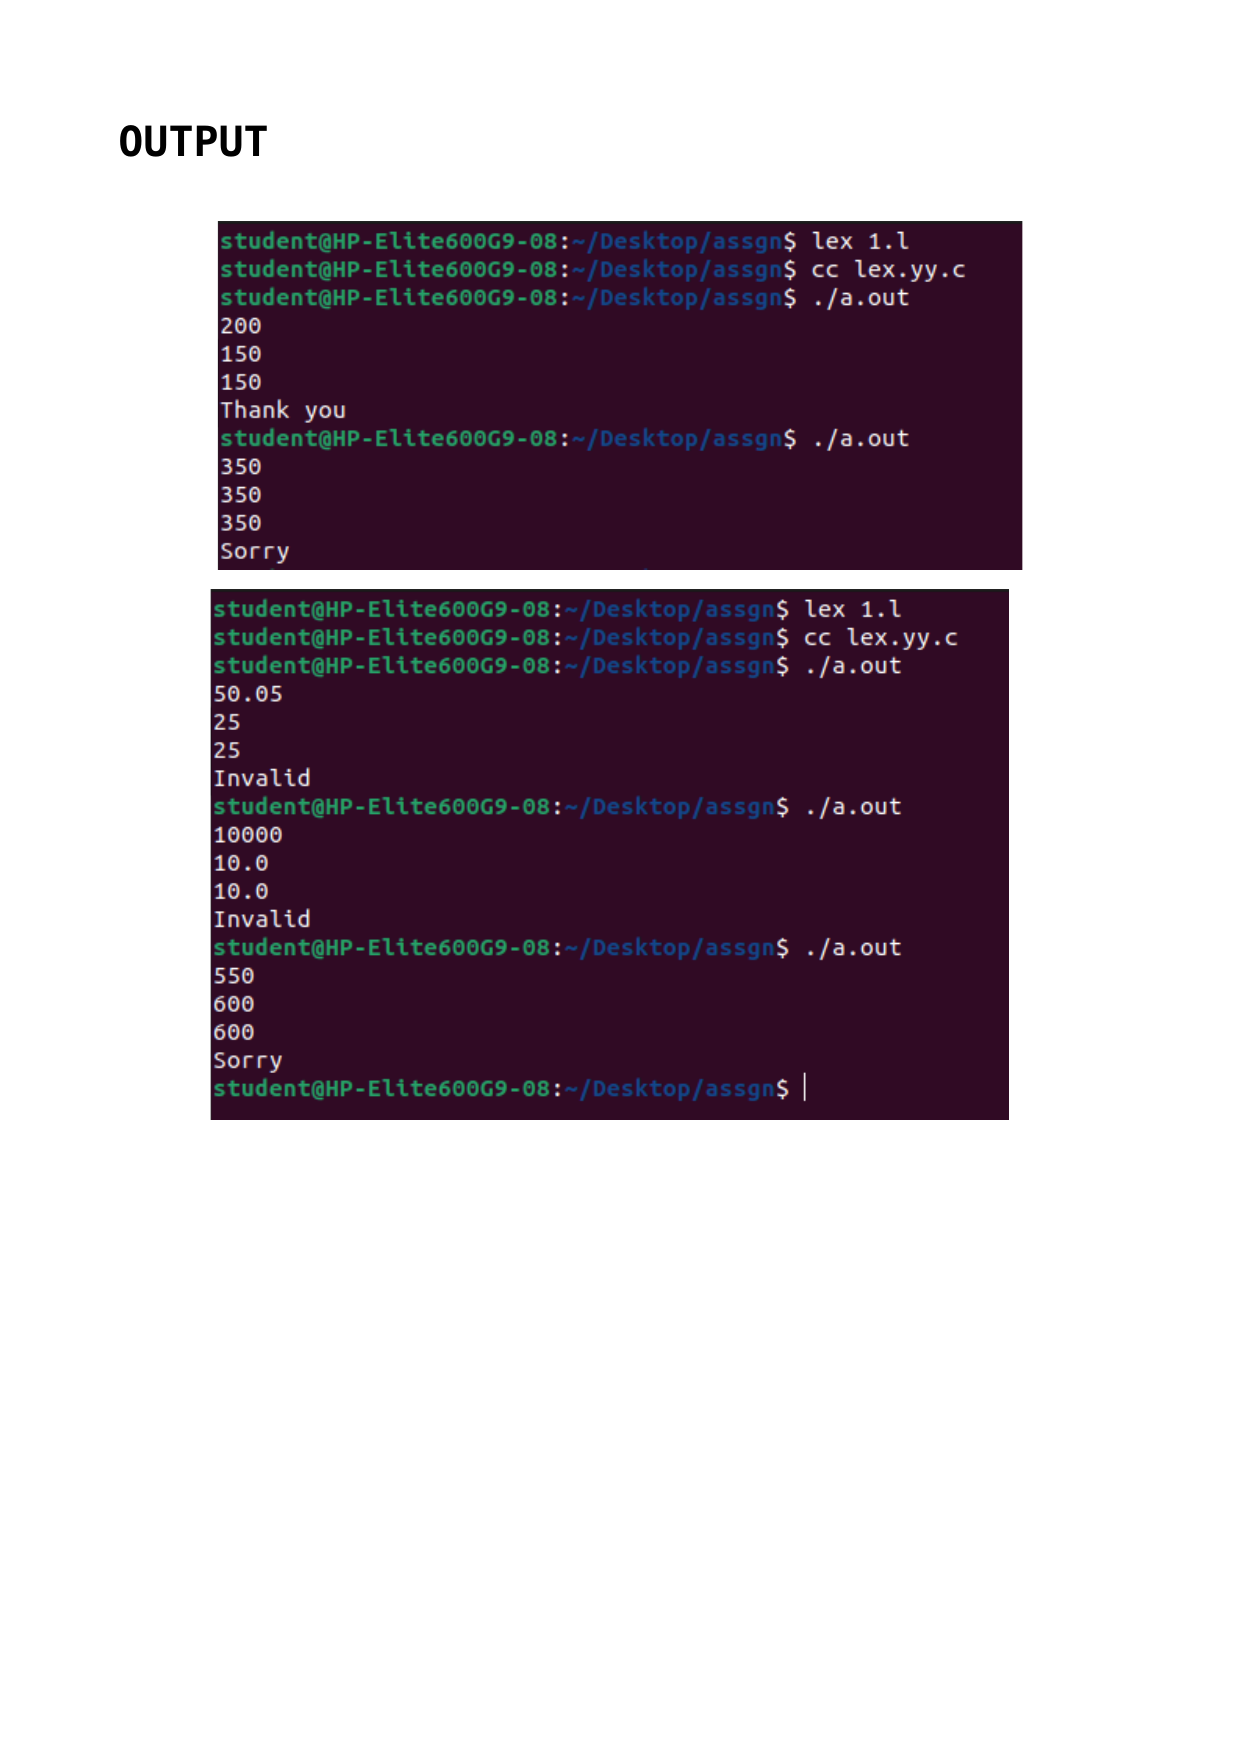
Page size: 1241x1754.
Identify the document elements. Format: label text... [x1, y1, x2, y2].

picture [210, 589, 1009, 1120]
picture [217, 221, 1023, 570]
text OUTPUT [118, 118, 1122, 167]
